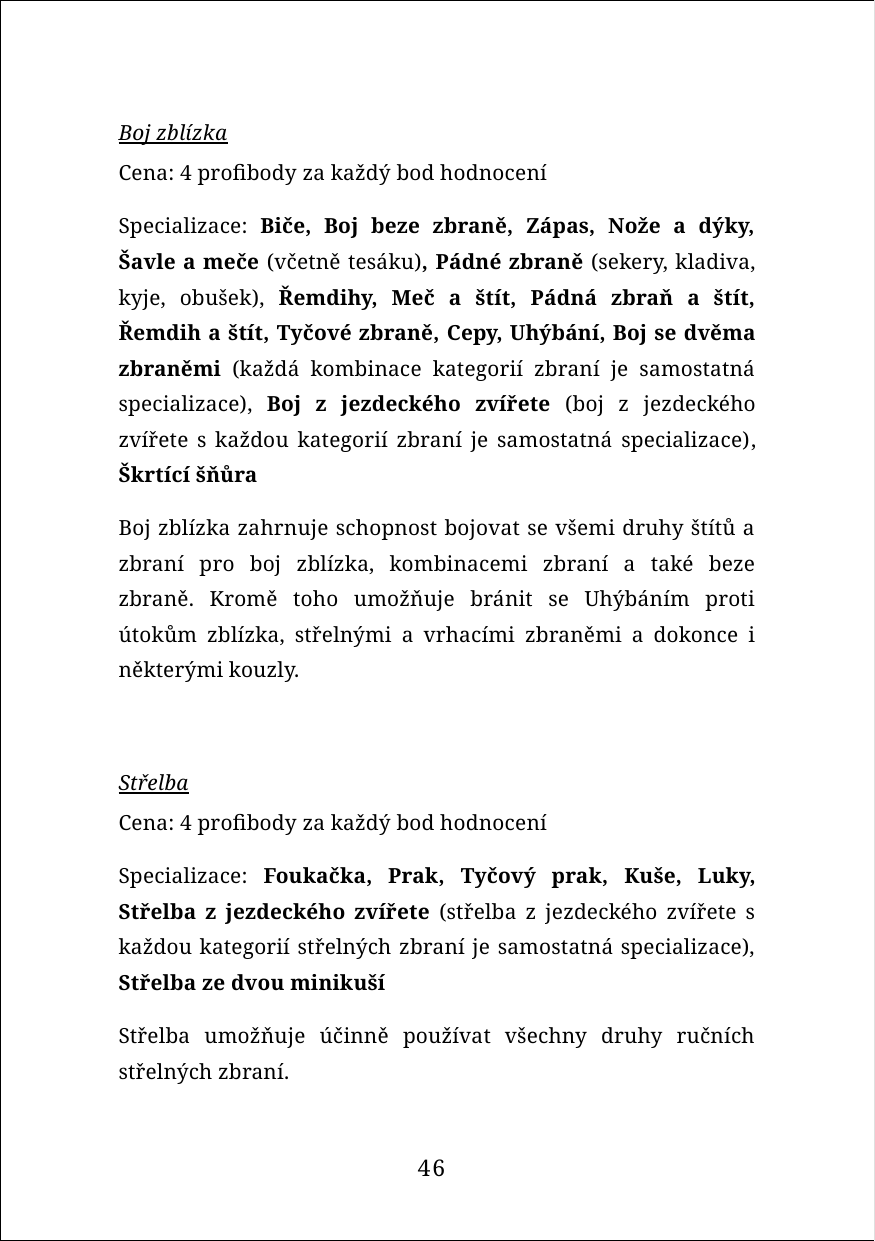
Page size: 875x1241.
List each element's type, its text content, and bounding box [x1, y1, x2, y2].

text Specializace: Foukačka, Prak, Tyčový prak, Kuše, Luky, Střelba z jezdeckého zvířete (střelba z jezdeckého zvířete s každou kategorií střelných zbraní je samostatná specializace), Střelba ze dvou minikuší [118, 861, 756, 996]
text Specializace: Biče, Boj beze zbraně, Zápas, Nože a dýky, Šavle a meče (včetně tesáku), Pádné zbraně (sekery, kladiva, kyje, obušek), Řemdihy, Meč a štít, Pádná zbraň a štít, Řemdih a štít, Tyčové zbraně, Cepy, Uhýbání, Boj se dvěma zbraněmi (každá kombinace kategorií zbraní je samostatná specializace), Boj z jezdeckého zvířete (boj z jezdeckého zvířete s každou kategorií zbraní je samostatná specializace), Škrtící šňůra [118, 212, 756, 489]
text Cena: 4 profibody za každý bod hodnocení [118, 158, 756, 187]
text Cena: 4 profibody za každý bod hodnocení [118, 808, 756, 837]
subtitle Střelba [118, 768, 756, 796]
text Boj zblízka zahrnuje schopnost bojovat se všemi druhy štítů a zbraní pro boj zblízka, kombinacemi zbraní a také beze zbraně. Kromě toho umožňuje bránit se Uhýbáním proti útokům zblízka, střelnými a vrhacími zbraněmi a dokonce i některými kouzly. [118, 513, 756, 684]
subtitle Boj zblízka [118, 118, 756, 147]
text Střelba umožňuje účinně používat všechny druhy ručních střelných zbraní. [118, 1021, 756, 1085]
